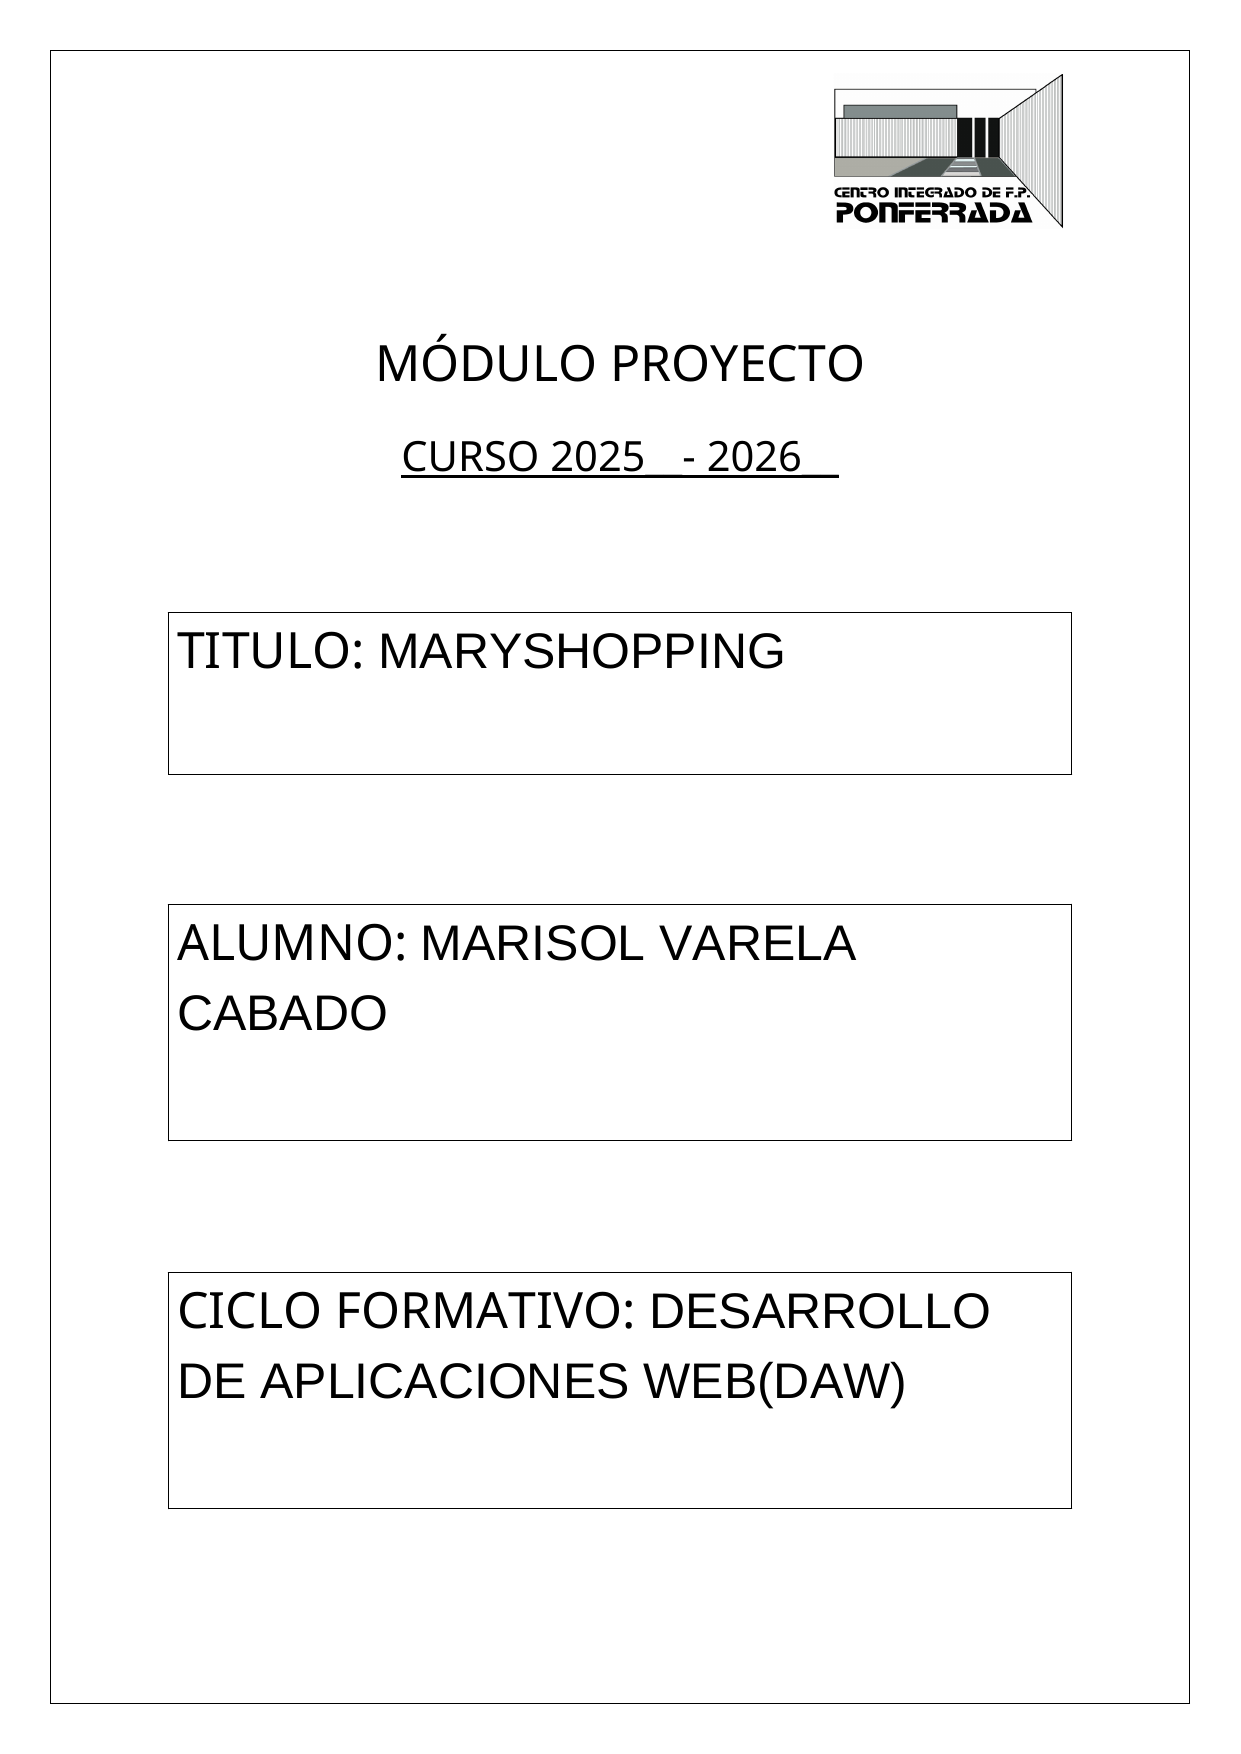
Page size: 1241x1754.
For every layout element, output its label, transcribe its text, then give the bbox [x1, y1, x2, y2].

text CICLO FORMATIVO: DESARROLLO DE APLICACIONES WEB(DAW) [169, 1273, 1071, 1409]
text ALUMNO: MARISOL VARELA CABADO [169, 905, 1071, 1041]
text MÓDULO PROYECTO [177, 328, 1063, 396]
text TITULO: MARYSHOPPING [169, 613, 1071, 683]
text CURSO 2025__- 2026__ [177, 427, 1063, 483]
